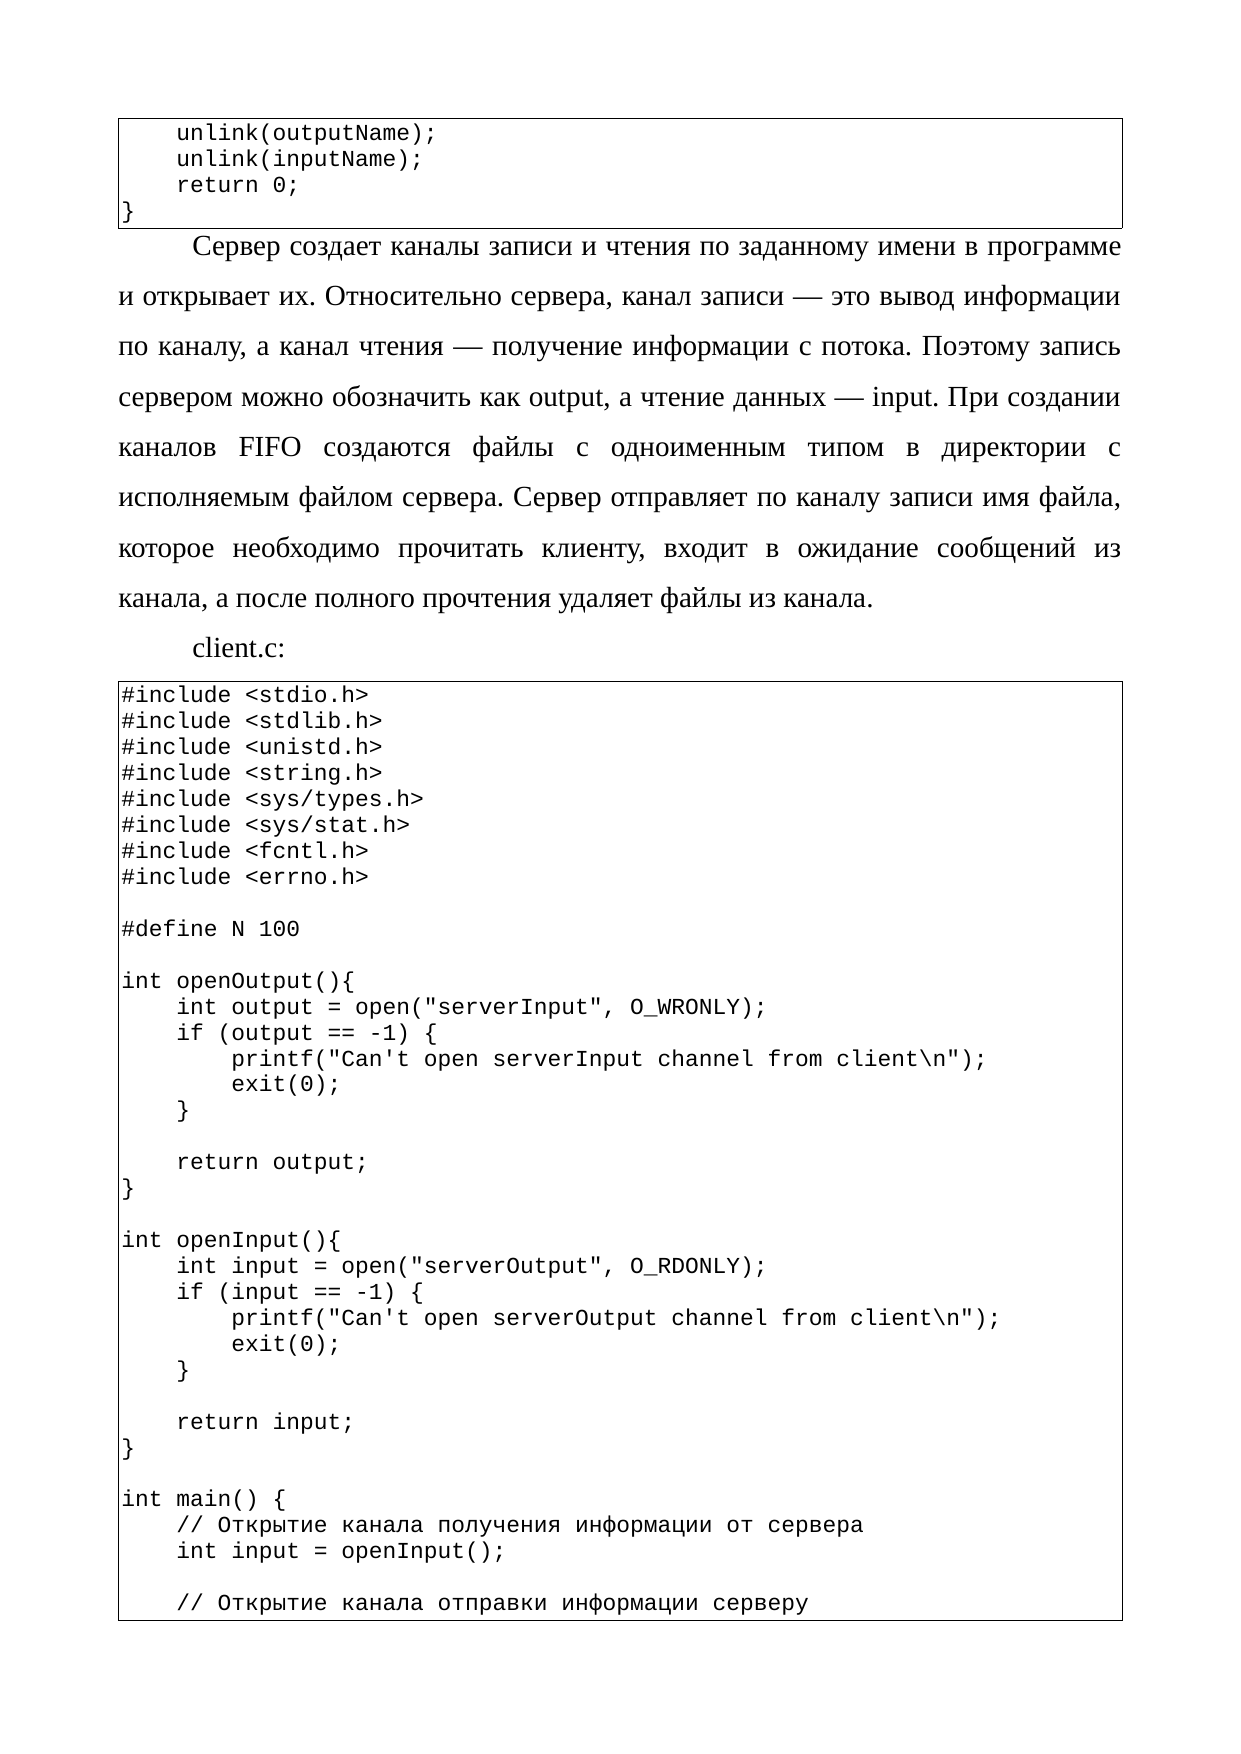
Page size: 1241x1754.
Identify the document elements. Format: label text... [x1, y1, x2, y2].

text } [119, 1355, 1122, 1384]
text int output = open("serverInput", O_WRONLY); [119, 992, 1122, 1018]
text int openInput(){ [119, 1225, 1122, 1251]
text #include <sys/stat.h> [119, 810, 1122, 836]
text int openOutput(){ [119, 966, 1122, 992]
text client.c: [118, 630, 1122, 664]
text } [119, 1096, 1122, 1125]
text unlink(outputName); [119, 119, 1122, 144]
text int input = openInput(); [119, 1537, 1122, 1566]
text #include <fcntl.h> [119, 836, 1122, 862]
text Сервер создает каналы записи и чтения по заданному имени в программе и открывает их. Относительно сервера, канал записи — это вывод информации по каналу, а канал чтения — получение информации с потока. Поэтому запись сервером можно обозначить как output, а чтение данных — input. При создании каналов FIFO создаются файлы с одноименным типом в директории с исполняемым файлом сервера. Сервер отправляет по каналу записи имя файла, которое необходимо прочитать клиенту, входит в ожидание сообщений из канала, а после полного прочтения удаляет файлы из канала. [118, 229, 1122, 614]
text #define N 100 [119, 914, 1122, 943]
text #include <stdio.h> [119, 682, 1122, 707]
text exit(0); [119, 1329, 1122, 1355]
text return 0; [119, 170, 1122, 196]
text #include <unistd.h> [119, 733, 1122, 758]
text // Открытие канала отправки информации серверу [119, 1588, 1122, 1620]
text return input; [119, 1407, 1122, 1433]
text } [119, 1173, 1122, 1202]
text if (input == -1) { [119, 1277, 1122, 1303]
text return output; [119, 1148, 1122, 1173]
text unlink(inputName); [119, 144, 1122, 170]
text printf("Can't open serverInput channel from client\n"); [119, 1044, 1122, 1070]
text // Открытие канала получения информации от сервера [119, 1511, 1122, 1537]
text #include <stdlib.h> [119, 707, 1122, 733]
text #include <string.h> [119, 758, 1122, 784]
text printf("Can't open serverOutput channel from client\n"); [119, 1303, 1122, 1329]
text } [119, 1433, 1122, 1462]
text int main() { [119, 1485, 1122, 1511]
text #include <sys/types.h> [119, 784, 1122, 810]
text exit(0); [119, 1070, 1122, 1096]
text if (output == -1) { [119, 1018, 1122, 1044]
text } [119, 196, 1122, 228]
text #include <errno.h> [119, 862, 1122, 891]
text int input = open("serverOutput", O_RDONLY); [119, 1251, 1122, 1277]
